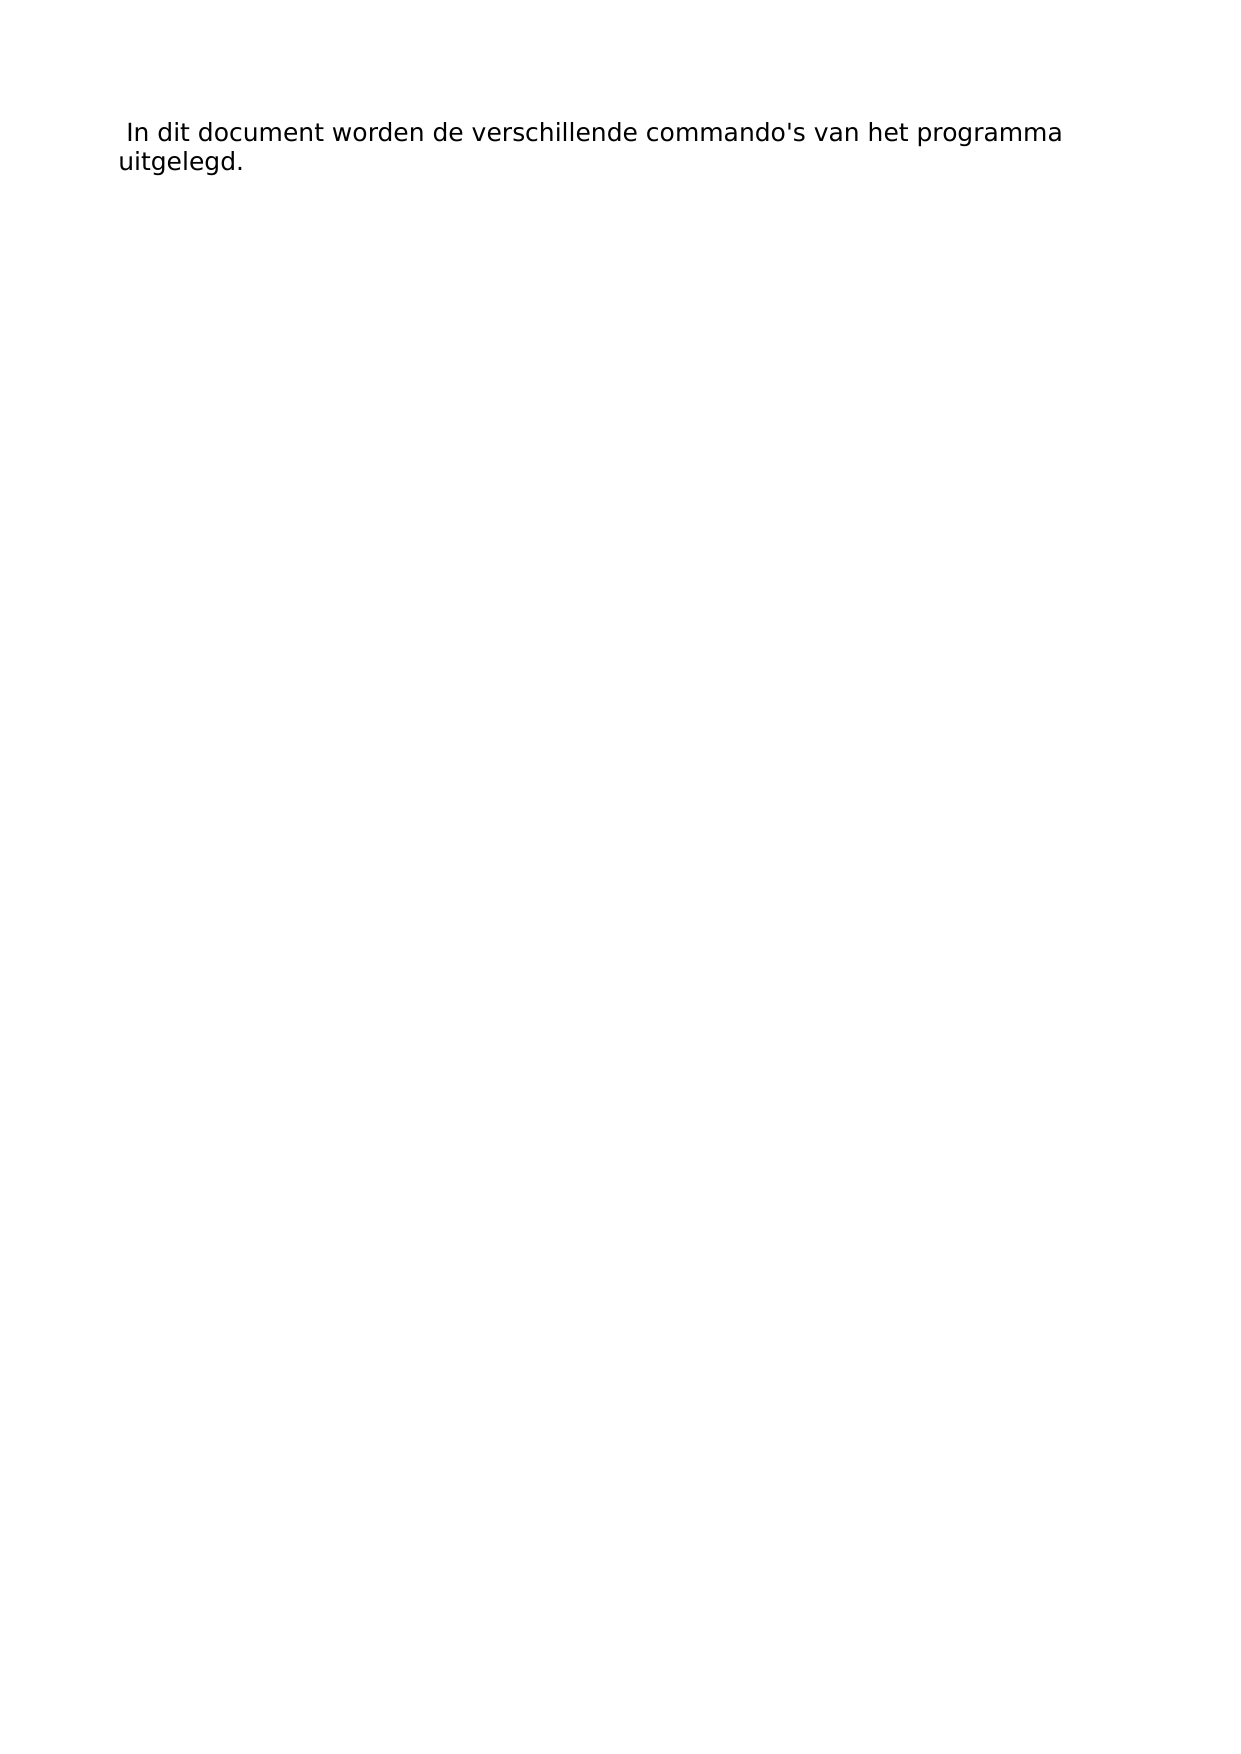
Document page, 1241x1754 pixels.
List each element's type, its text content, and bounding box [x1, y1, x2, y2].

text In dit document worden de verschillende commando's van het programma uitgelegd. [118, 118, 1122, 176]
